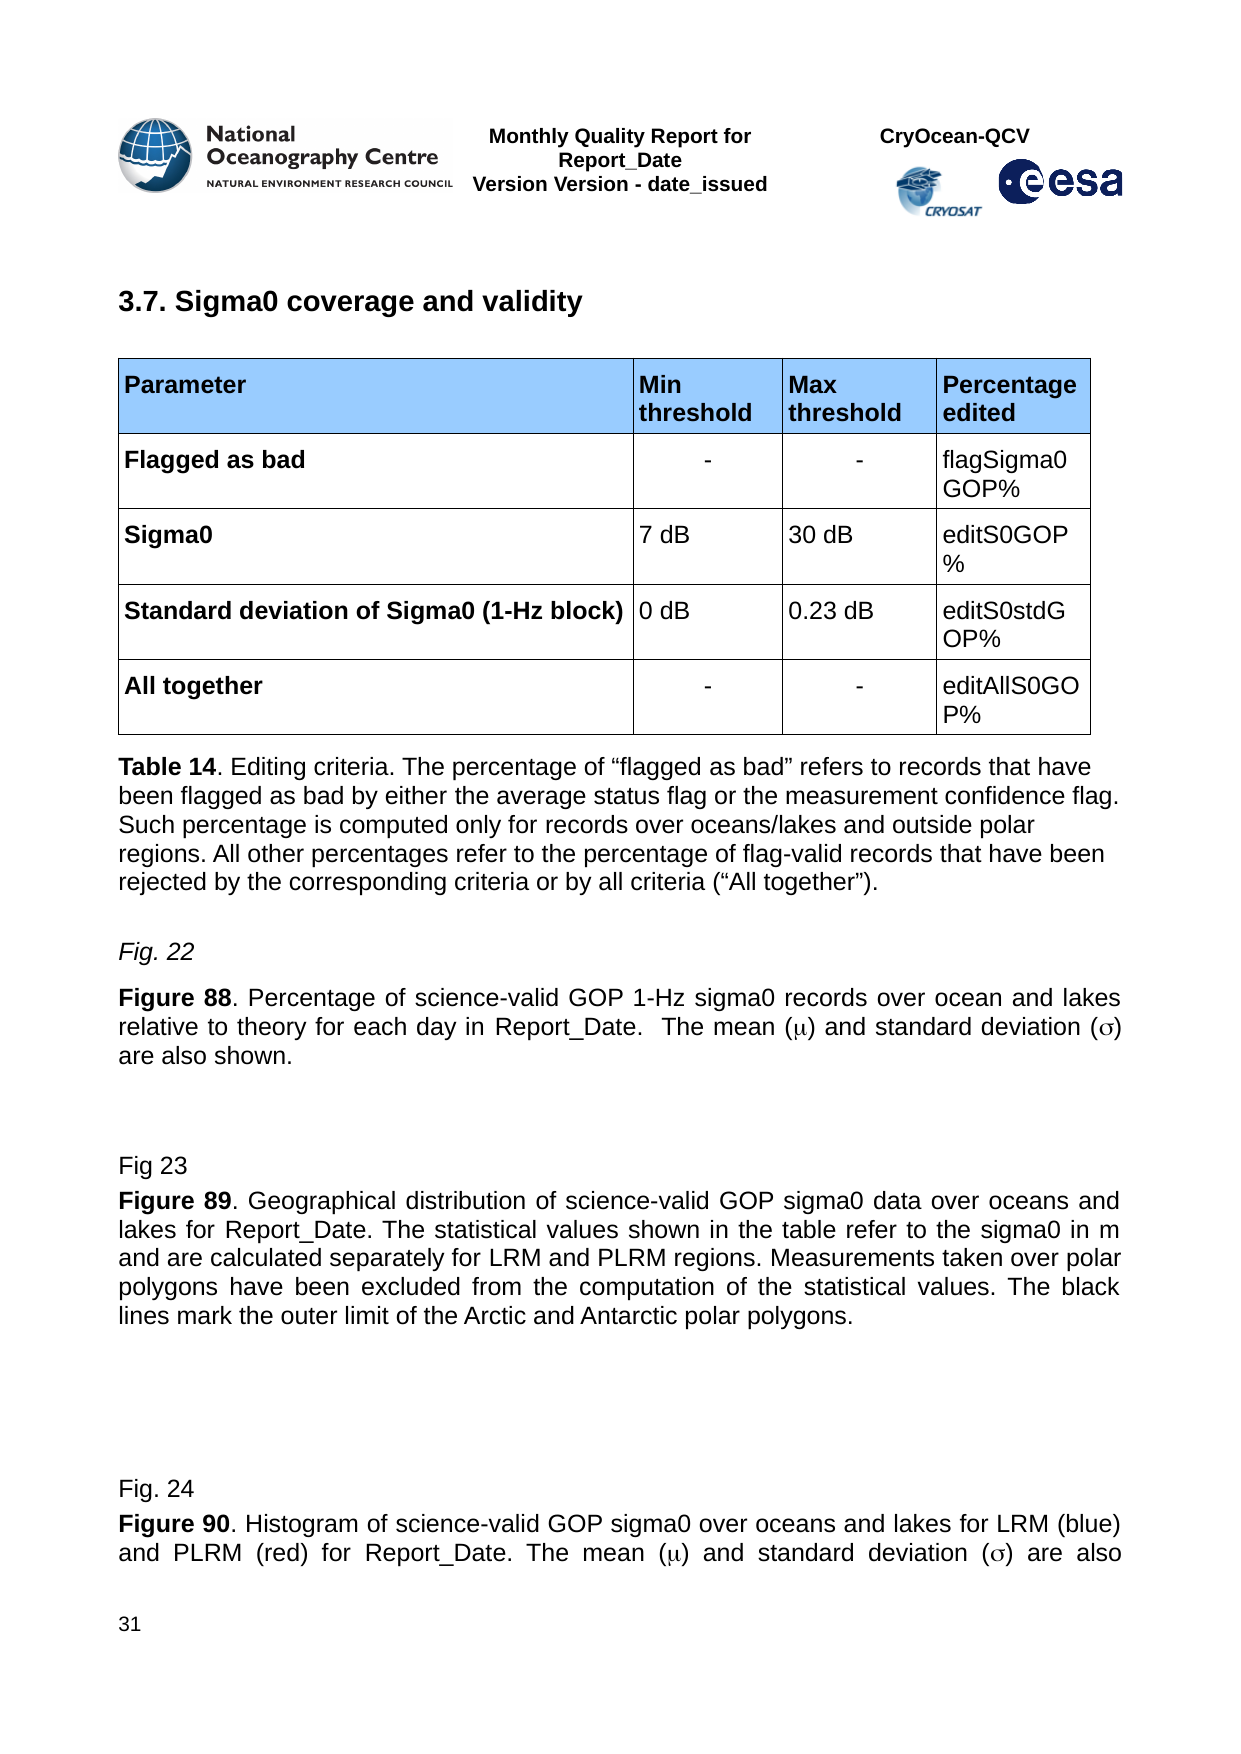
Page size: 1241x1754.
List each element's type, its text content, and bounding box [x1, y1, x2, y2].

text Figure 89. Geographical distribution of science-valid GOP sigma0 data over oceans and lakes for Report_Date. The statistical values shown in the table refer to the sigma0 in m and are calculated separately for LRM and PLRM regions. Measurements taken over polar polygons have been excluded from the computation of the statistical values. The black lines mark the outer limit of the Arctic and Antarctic polar polygons. [118, 1186, 1122, 1330]
table_cell Flagged as bad [119, 434, 633, 508]
table_cell Sigma0 [119, 509, 633, 583]
text 3.7. Sigma0 coverage and validity [118, 284, 1122, 318]
table_cell flagSigma0GOP% [937, 434, 1090, 508]
picture [118, 118, 453, 193]
table_cell - [783, 660, 936, 734]
table_header Min threshold [634, 359, 782, 433]
text Figure 90. Histogram of science-valid GOP sigma0 over oceans and lakes for LRM (blue) and PLRM (red) for Report_Date. The mean (μ) and standard deviation (σ) are also [118, 1509, 1122, 1567]
table_header Percentage edited [937, 359, 1090, 433]
text Figure 88. Percentage of science-valid GOP 1-Hz sigma0 records over ocean and lakes relative to theory for each day in Report_Date. The mean (μ) and standard deviation (σ) are also shown. [118, 983, 1122, 1069]
table_cell Standard deviation of Sigma0 (1-Hz block) [119, 585, 633, 659]
picture [876, 159, 1123, 224]
table_cell - [634, 434, 782, 508]
table_cell 30 dB [783, 509, 936, 583]
text Fig 23 [118, 1151, 1122, 1180]
table_cell editS0stdGOP% [937, 585, 1090, 659]
table_cell - [634, 660, 782, 734]
table_cell editS0GOP% [937, 509, 1090, 583]
table_cell 0.23 dB [783, 585, 936, 659]
table_header Parameter [119, 359, 633, 433]
table_header Max threshold [783, 359, 936, 433]
table_cell editAllS0GOP% [937, 660, 1090, 734]
table_cell 0 dB [634, 585, 782, 659]
text Fig. 22 [118, 937, 1122, 965]
table_cell - [783, 434, 936, 508]
table_cell 7 dB [634, 509, 782, 583]
text Fig. 24 [118, 1474, 1122, 1503]
table_cell All together [119, 660, 633, 734]
text Table 14. Editing criteria. The percentage of “flagged as bad” refers to records that have been flagged as bad by either the average status flag or the measurement confidence flag. Such percentage is computed only for records over oceans/lakes and outside polar regions. All other percentages refer to the percentage of flag-valid records that have been rejected by the corresponding criteria or by all criteria (“All together”). [118, 752, 1122, 896]
